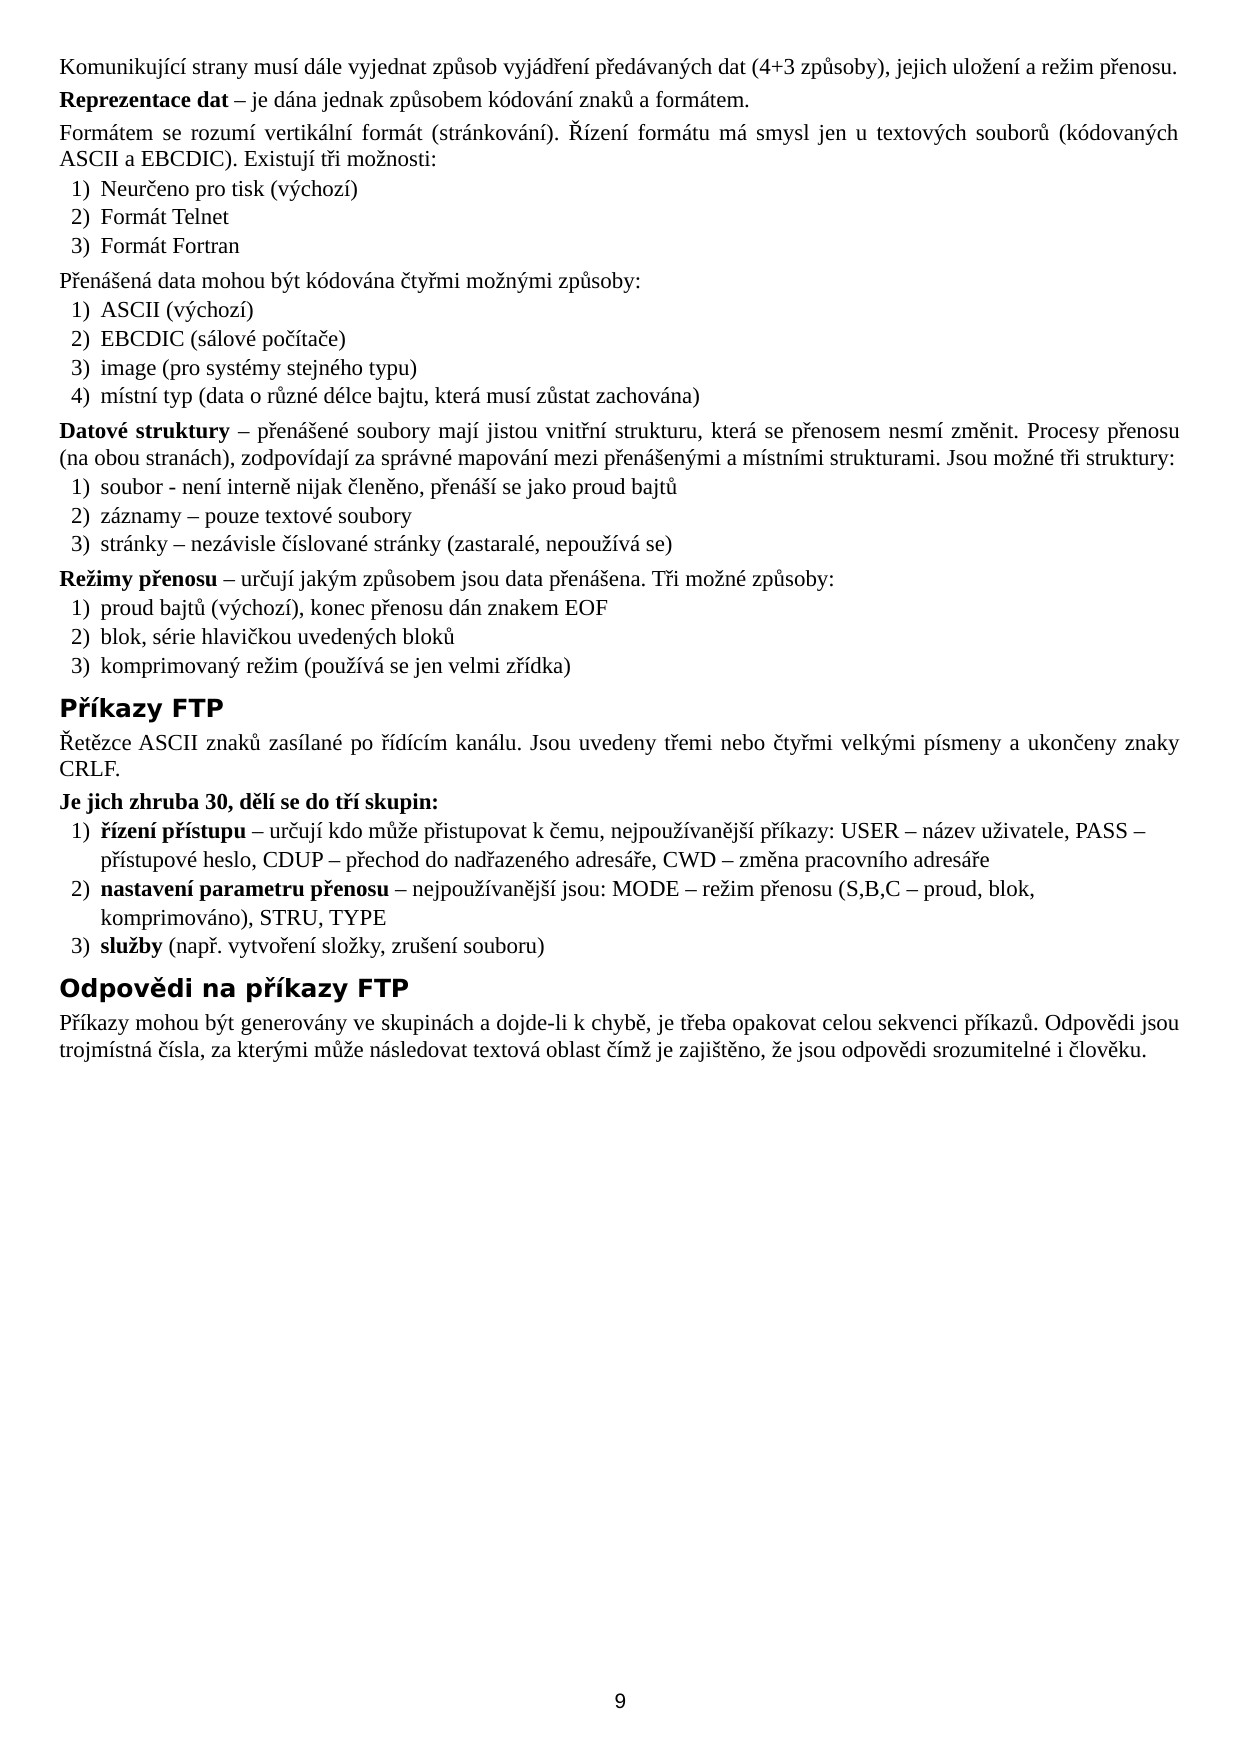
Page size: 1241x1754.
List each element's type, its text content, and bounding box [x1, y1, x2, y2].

list záznamy – pouze textové soubory [71, 502, 1181, 528]
list řízení přístupu – určují kdo může přistupovat k čemu, nejpoužívanější příkazy: USER – název uživatele, PASS – přístupové heslo, CDUP – přechod do nadřazeného adresáře, CWD – změna pracovního adresáře [71, 817, 1181, 873]
list image (pro systémy stejného typu) [71, 354, 1181, 380]
text Přenášená data mohou být kódována čtyřmi možnými způsoby: [59, 267, 1181, 293]
list Formát Fortran [71, 232, 1181, 258]
subtitle Odpovědi na příkazy FTP [59, 974, 1181, 1003]
text Režimy přenosu – určují jakým způsobem jsou data přenášena. Tři možné způsoby: [59, 565, 1181, 591]
list místní typ (data o různé délce bajtu, která musí zůstat zachována) [71, 382, 1181, 409]
list stránky – nezávisle číslované stránky (zastaralé, nepoužívá se) [71, 530, 1181, 557]
list EBCDIC (sálové počítače) [71, 325, 1181, 351]
text Formátem se rozumí vertikální formát (stránkování). Řízení formátu má smysl jen u textových souborů (kódovaných ASCII a EBCDIC). Existují tři možnosti: [59, 119, 1181, 172]
list ASCII (výchozí) [71, 296, 1181, 323]
subtitle Příkazy FTP [59, 694, 1181, 723]
text Datové struktury – přenášené soubory mají jistou vnitřní strukturu, která se přenosem nesmí změnit. Procesy přenosu (na obou stranách), zodpovídají za správné mapování mezi přenášenými a místními strukturami. Jsou možné tři struktury: [59, 417, 1181, 470]
text Komunikující strany musí dále vyjednat způsob vyjádření předávaných dat (4+3 způsoby), jejich uložení a režim přenosu. [59, 53, 1181, 79]
list blok, série hlavičkou uvedených bloků [71, 623, 1181, 649]
list nastavení parametru přenosu – nejpoužívanější jsou: MODE – režim přenosu (S,B,C – proud, blok, komprimováno), STRU, TYPE [71, 875, 1181, 930]
text Je jich zhruba 30, dělí se do tří skupin: [59, 788, 1181, 814]
list Formát Telnet [71, 203, 1181, 230]
list služby (např. vytvoření složky, zrušení souboru) [71, 932, 1181, 959]
list proud bajtů (výchozí), konec přenosu dán znakem EOF [71, 594, 1181, 621]
text Příkazy mohou být generovány ve skupinách a dojde-li k chybě, je třeba opakovat celou sekvenci příkazů. Odpovědi jsou trojmístná čísla, za kterými může následovat textová oblast čímž je zajištěno, že jsou odpovědi srozumitelné i člověku. [59, 1009, 1181, 1062]
list soubor - není interně nijak členěno, přenáší se jako proud bajtů [71, 473, 1181, 499]
list Neurčeno pro tisk (výchozí) [71, 175, 1181, 201]
text Reprezentace dat – je dána jednak způsobem kódování znaků a formátem. [59, 86, 1181, 112]
text Řetězce ASCII znaků zasílané po řídícím kanálu. Jsou uvedeny třemi nebo čtyřmi velkými písmeny a ukončeny znaky CRLF. [59, 729, 1181, 782]
list komprimovaný režim (používá se jen velmi zřídka) [71, 652, 1181, 678]
